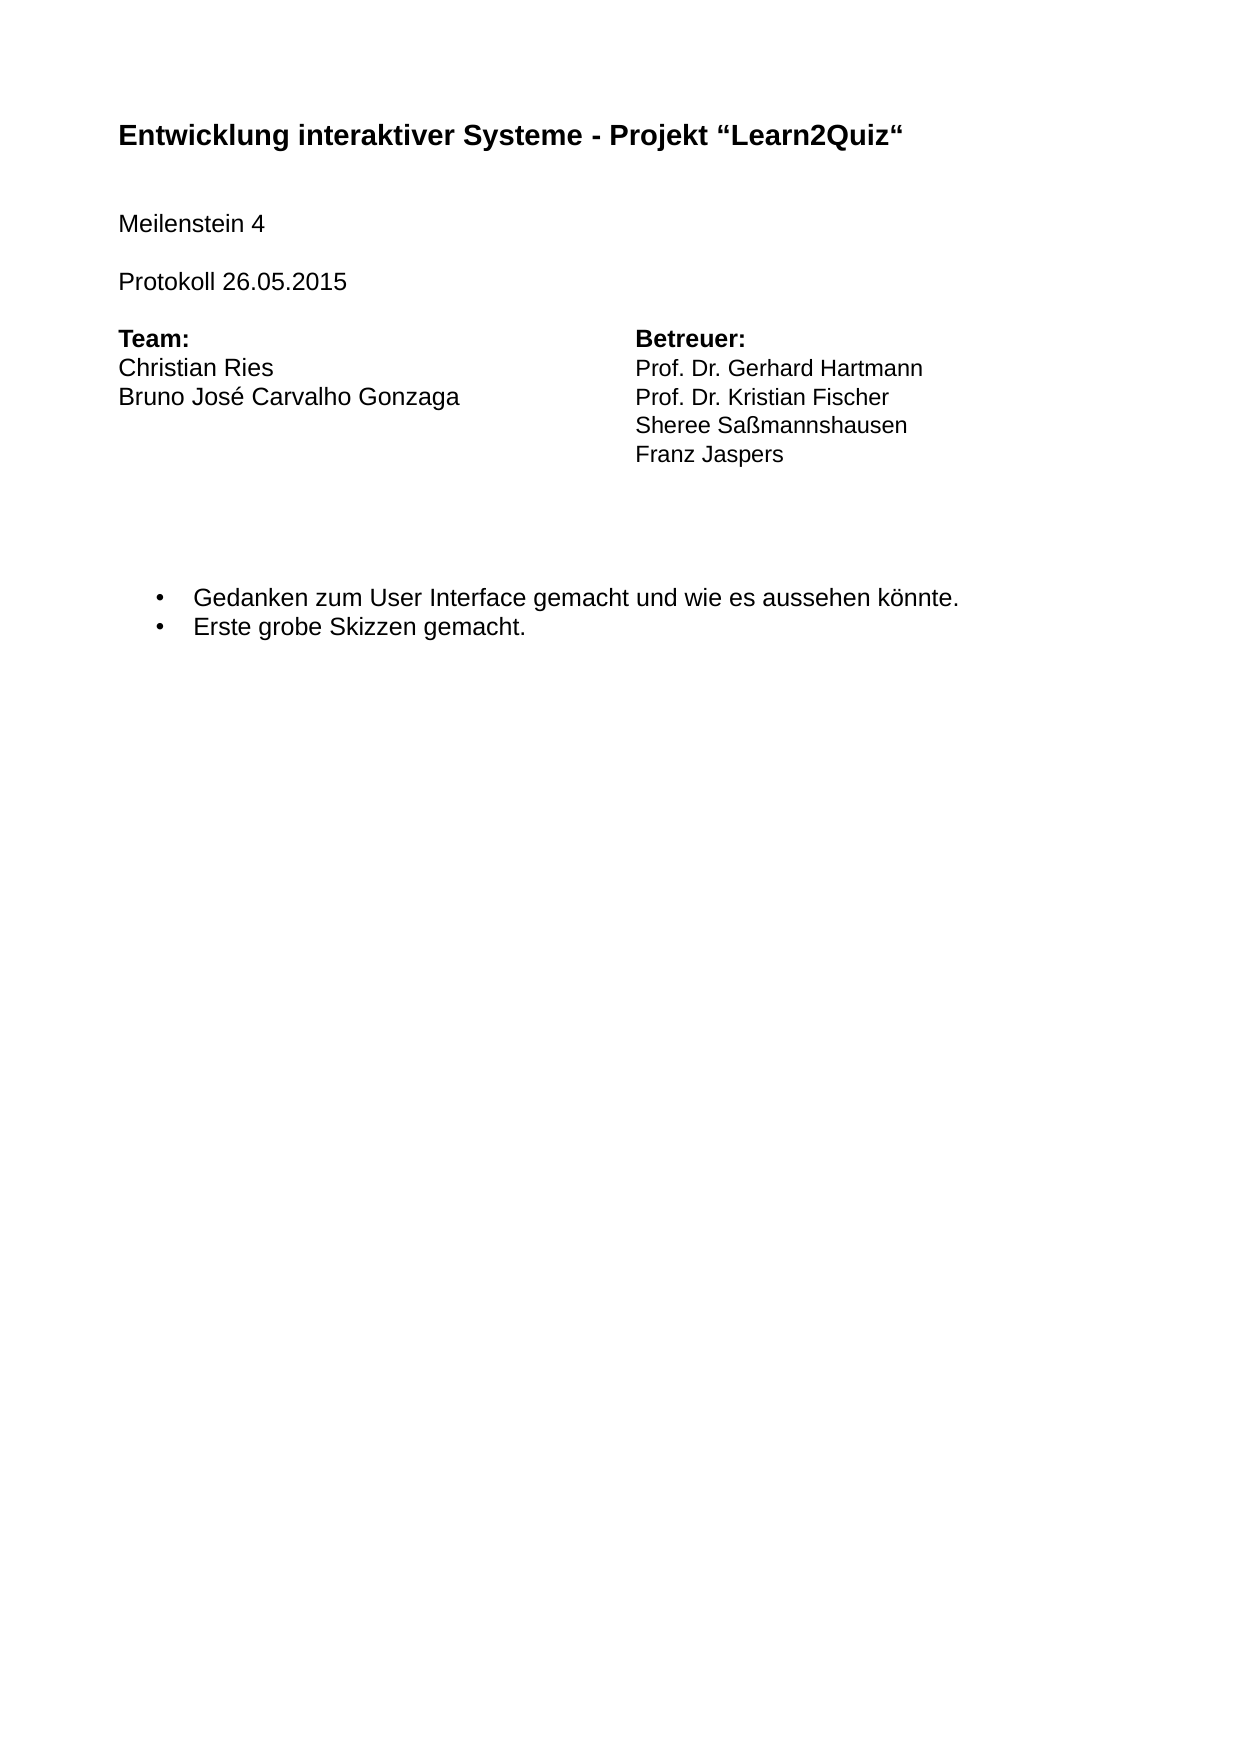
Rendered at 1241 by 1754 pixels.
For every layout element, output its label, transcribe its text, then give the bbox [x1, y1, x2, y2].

text Protokoll 26.05.2015 [118, 267, 1122, 295]
text Sheree Saßmannshausen [118, 410, 1122, 439]
text Franz Jaspers [118, 439, 1122, 468]
text Meilenstein 4 [118, 209, 1122, 238]
text Team: Betreuer: [118, 324, 1122, 353]
text Christian Ries Prof. Dr. Gerhard Hartmann [118, 353, 1122, 382]
list Erste grobe Skizzen gemacht. [156, 612, 1122, 641]
text Bruno José Carvalho Gonzaga Prof. Dr. Kristian Fischer [118, 382, 1122, 410]
list Gedanken zum User Interface gemacht und wie es aussehen könnte. [156, 583, 1122, 612]
text Entwicklung interaktiver Systeme - Projekt “Learn2Quiz“ [118, 118, 1122, 152]
